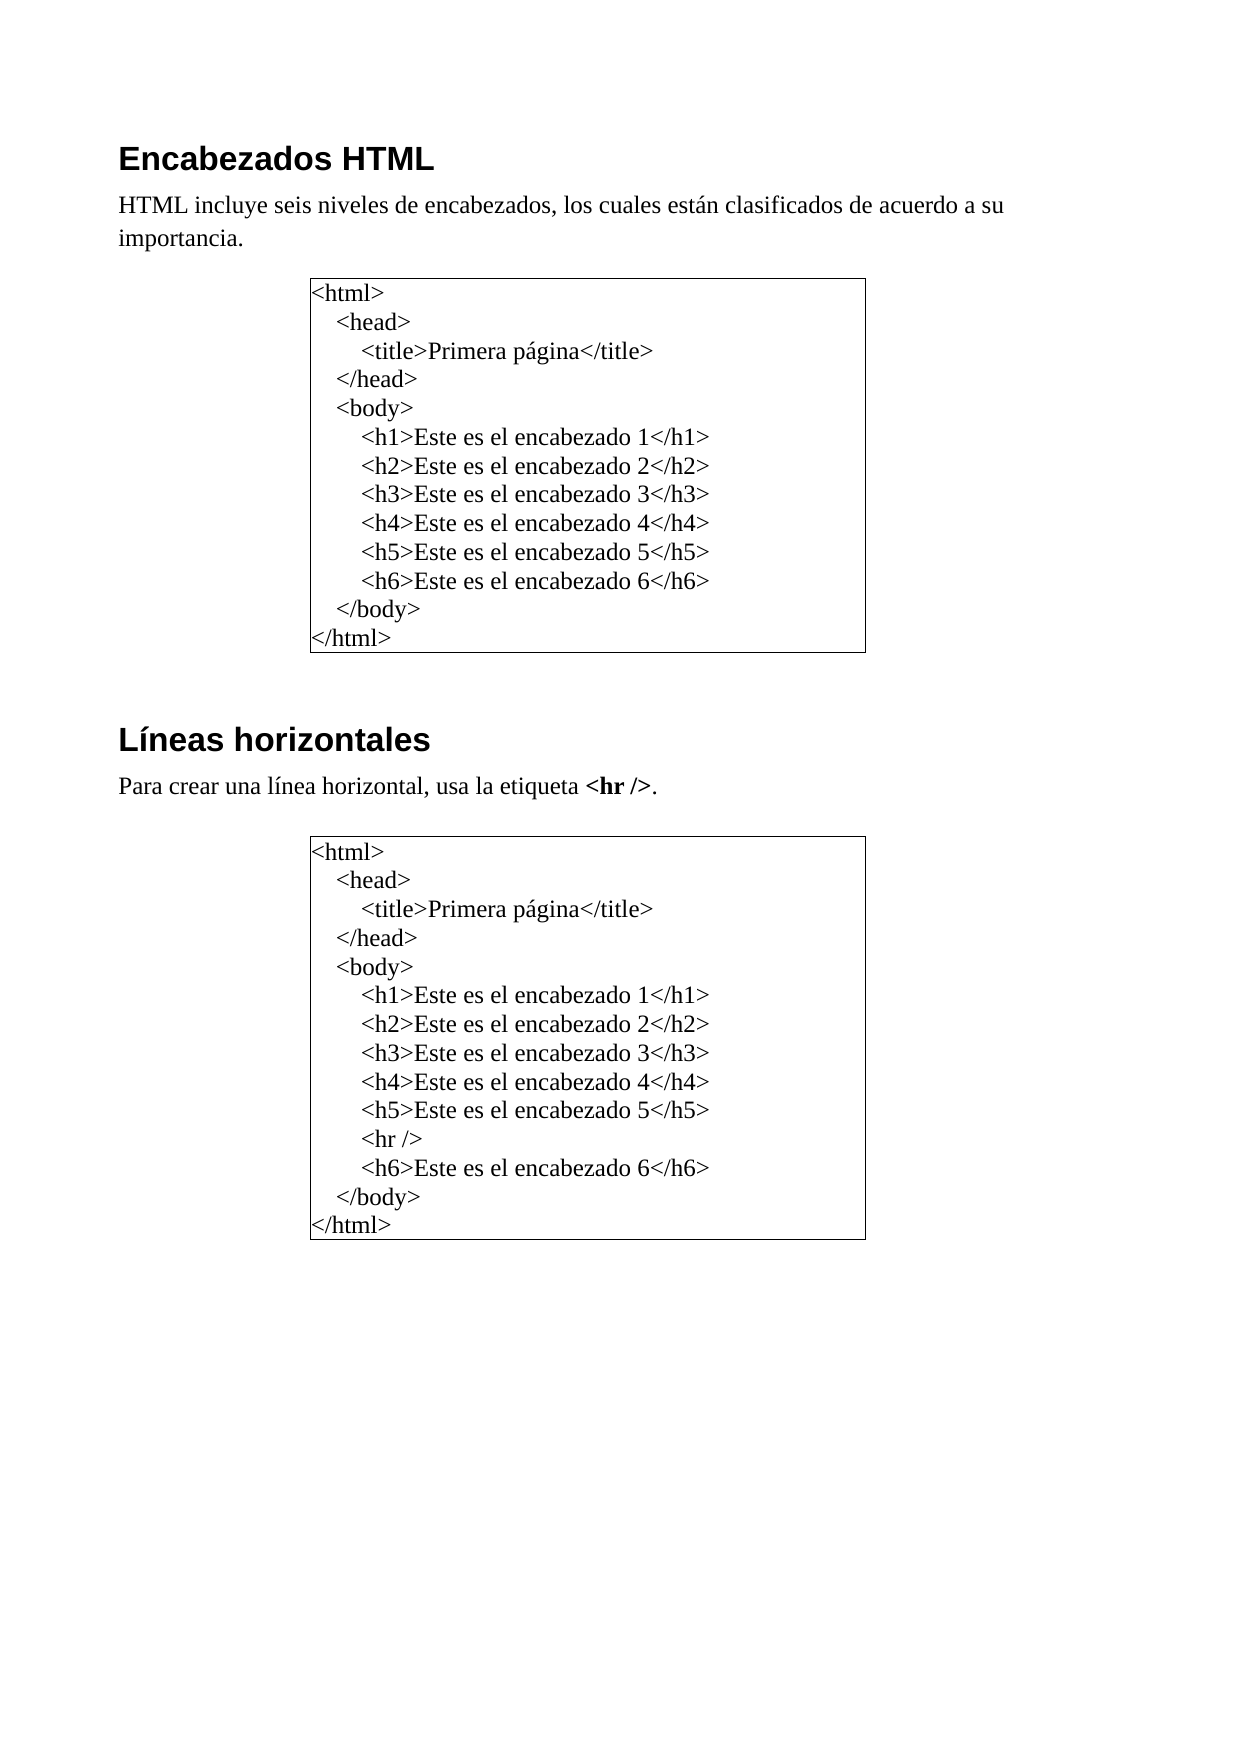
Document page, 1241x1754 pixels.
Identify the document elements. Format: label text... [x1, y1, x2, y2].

text Para crear una línea horizontal, usa la etiqueta <hr />. [118, 771, 1122, 800]
subtitle Líneas horizontales [118, 720, 1122, 759]
subtitle Encabezados HTML [118, 139, 1122, 178]
text HTML incluye seis niveles de encabezados, los cuales están clasificados de acuerdo a su importancia. [118, 190, 1122, 252]
